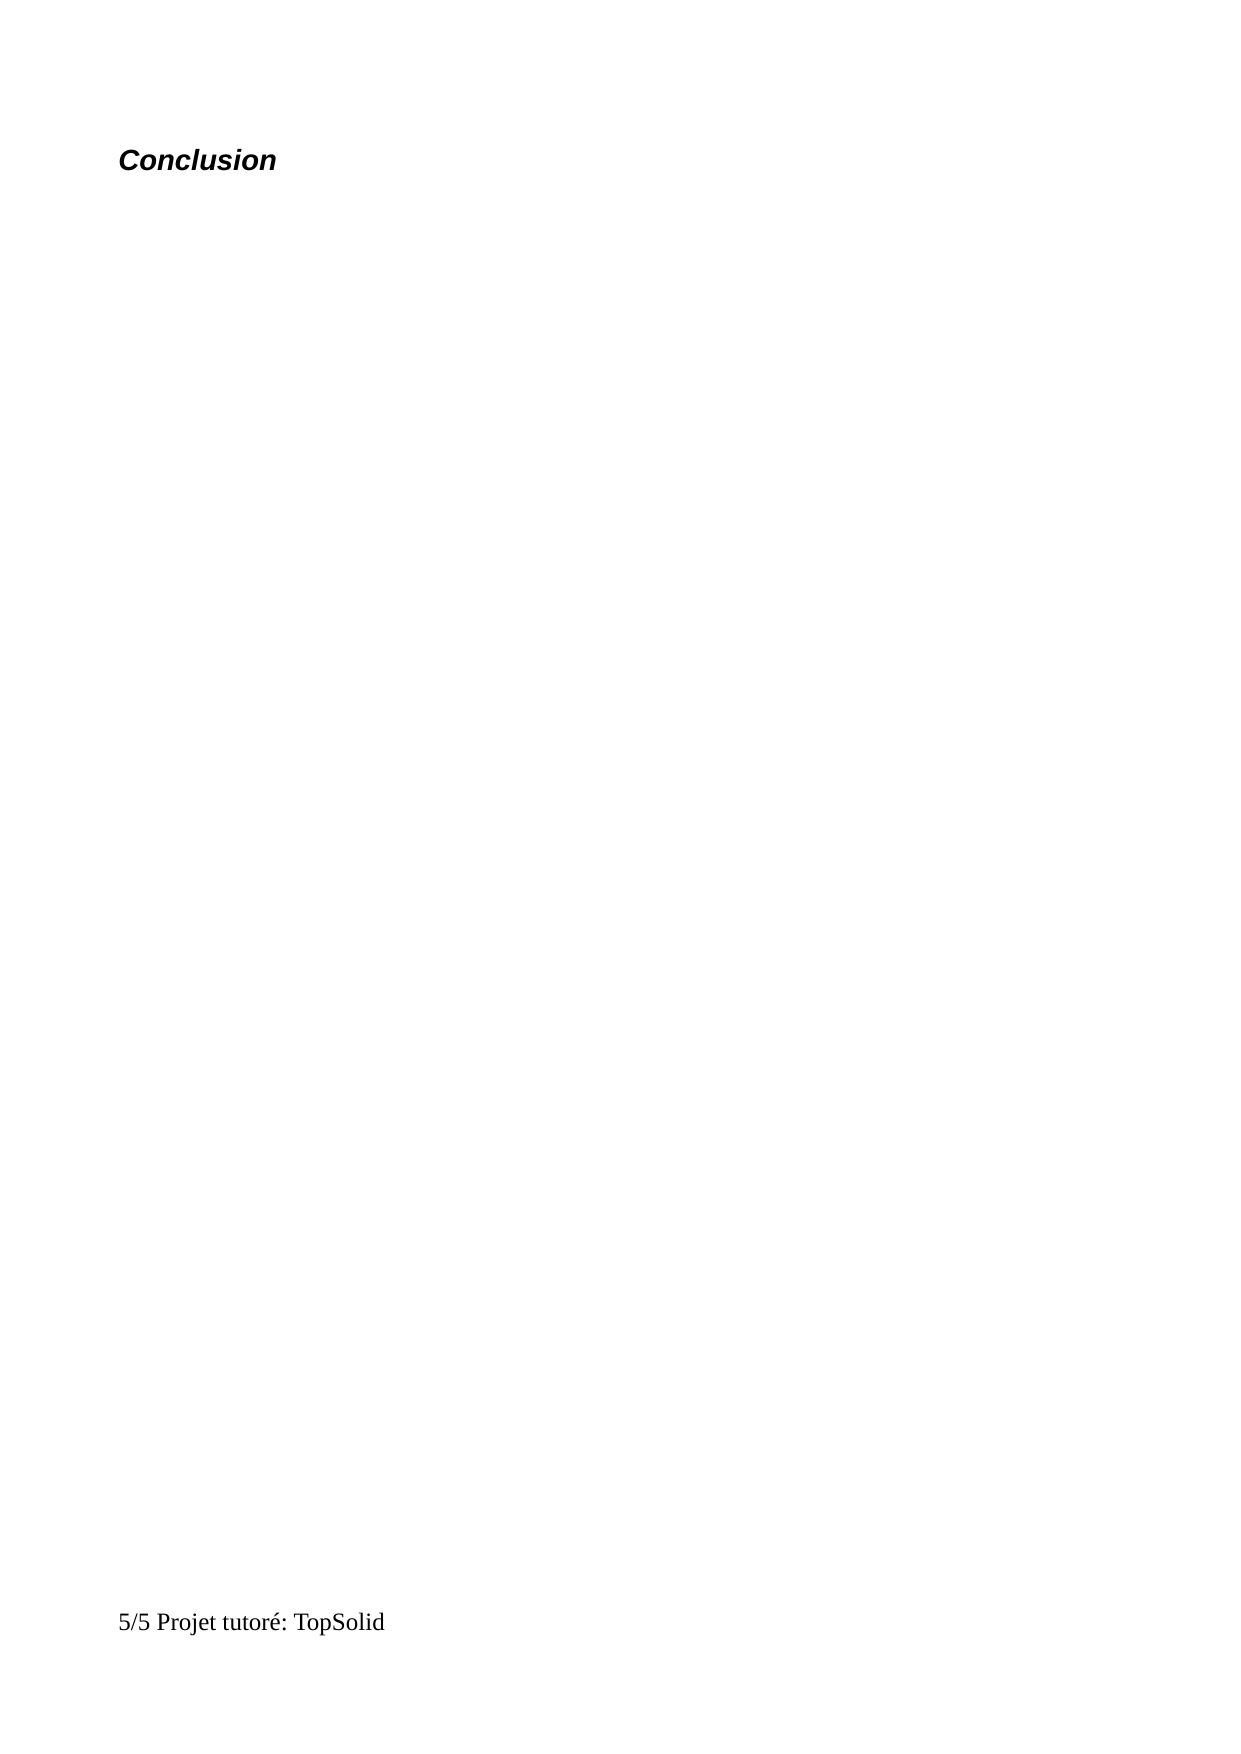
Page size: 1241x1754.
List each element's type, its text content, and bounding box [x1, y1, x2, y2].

subtitle Conclusion [118, 143, 1122, 177]
